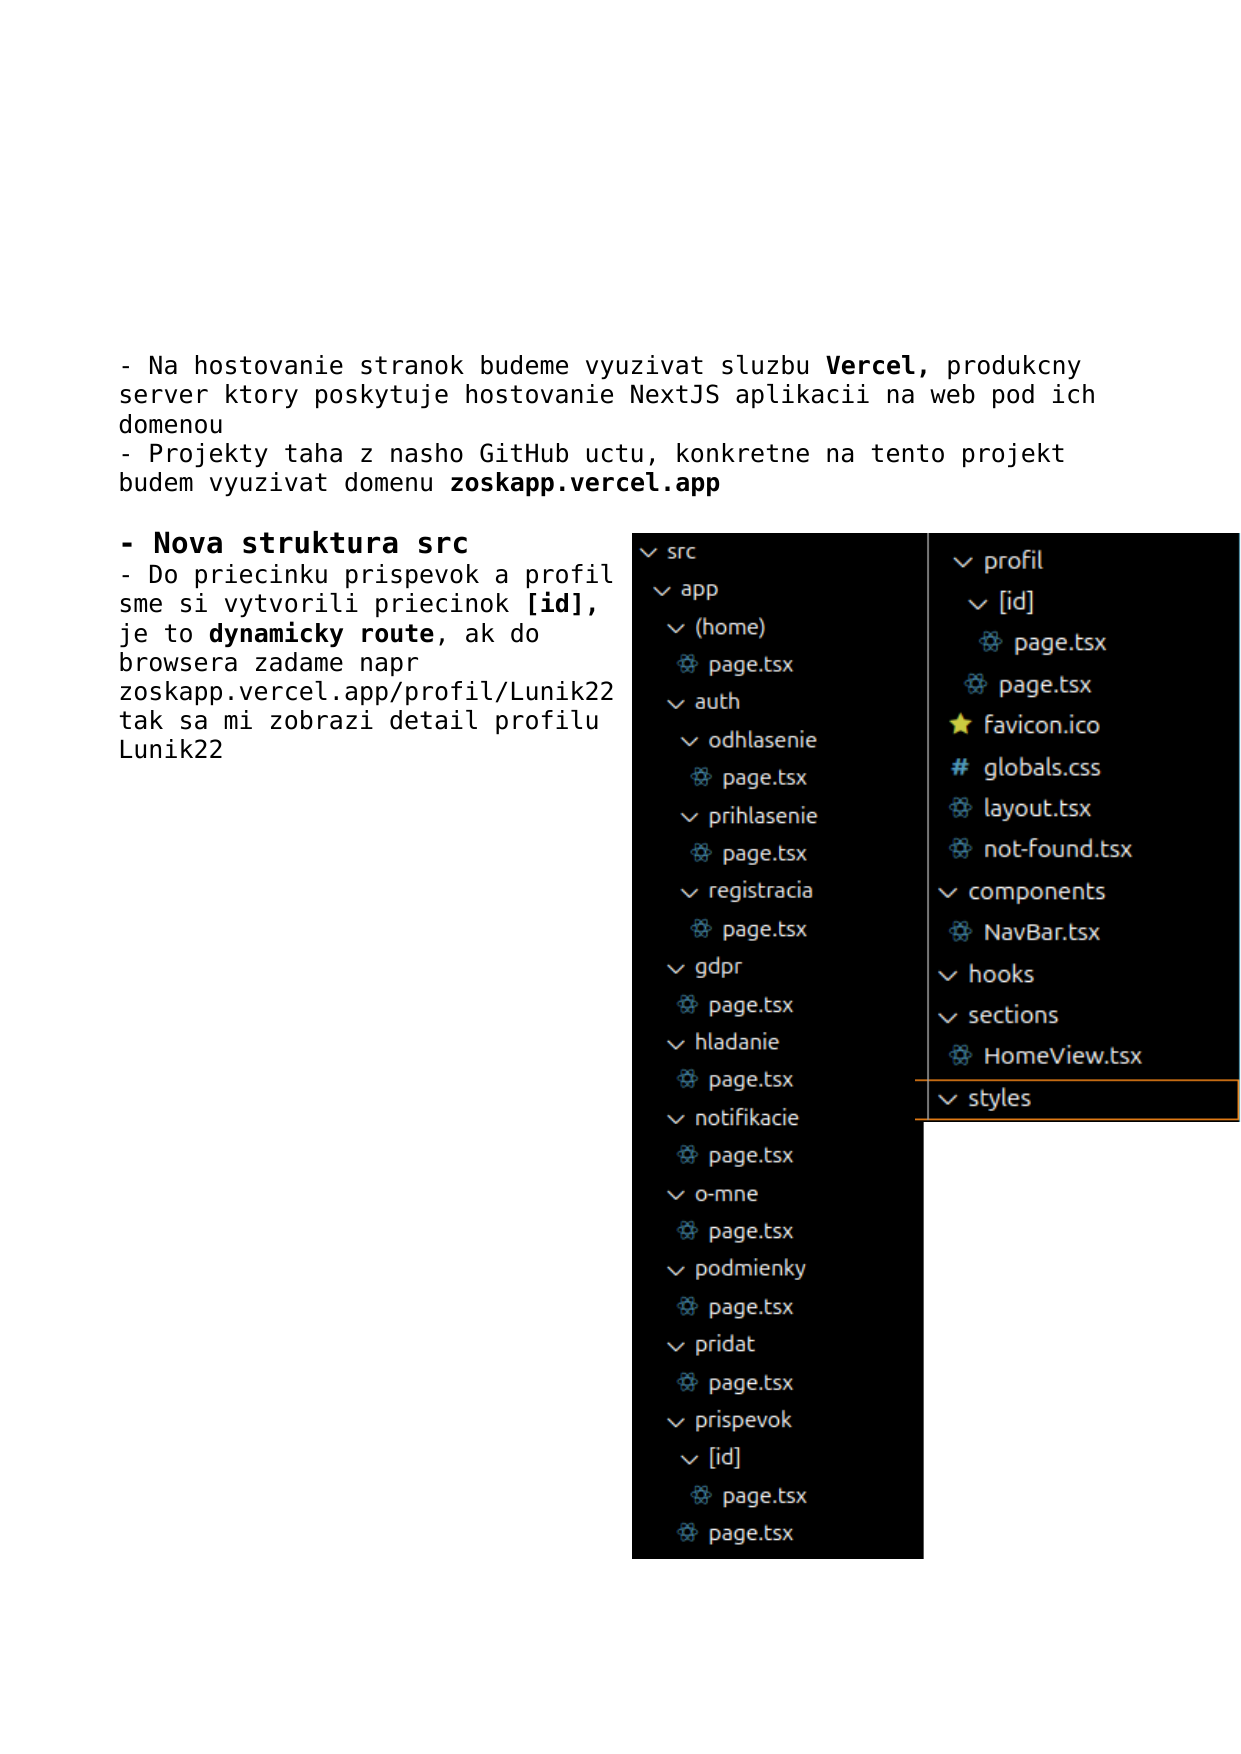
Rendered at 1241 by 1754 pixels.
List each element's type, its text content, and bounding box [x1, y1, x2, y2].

text - Do priecinku prispevok a profil sme si vytvorili priecinok [id], je to dynamicky route, ak do browsera zadame napr zoskapp.vercel.app/profil/Lunik22 [118, 560, 632, 706]
text - Na hostovanie stranok budeme vyuzivat sluzbu Vercel, produkcny server ktory poskytuje hostovanie NextJS aplikacii na web pod ich domenou [118, 351, 1122, 439]
picture [632, 533, 1241, 1559]
text tak sa mi zobrazi detail profilu Lunik22 [118, 706, 632, 764]
text - Projekty taha z nasho GitHub uctu, konkretne na tento projekt budem vyuzivat domenu zoskapp.vercel.app [118, 439, 1122, 497]
text - Nova struktura src [118, 526, 1122, 560]
